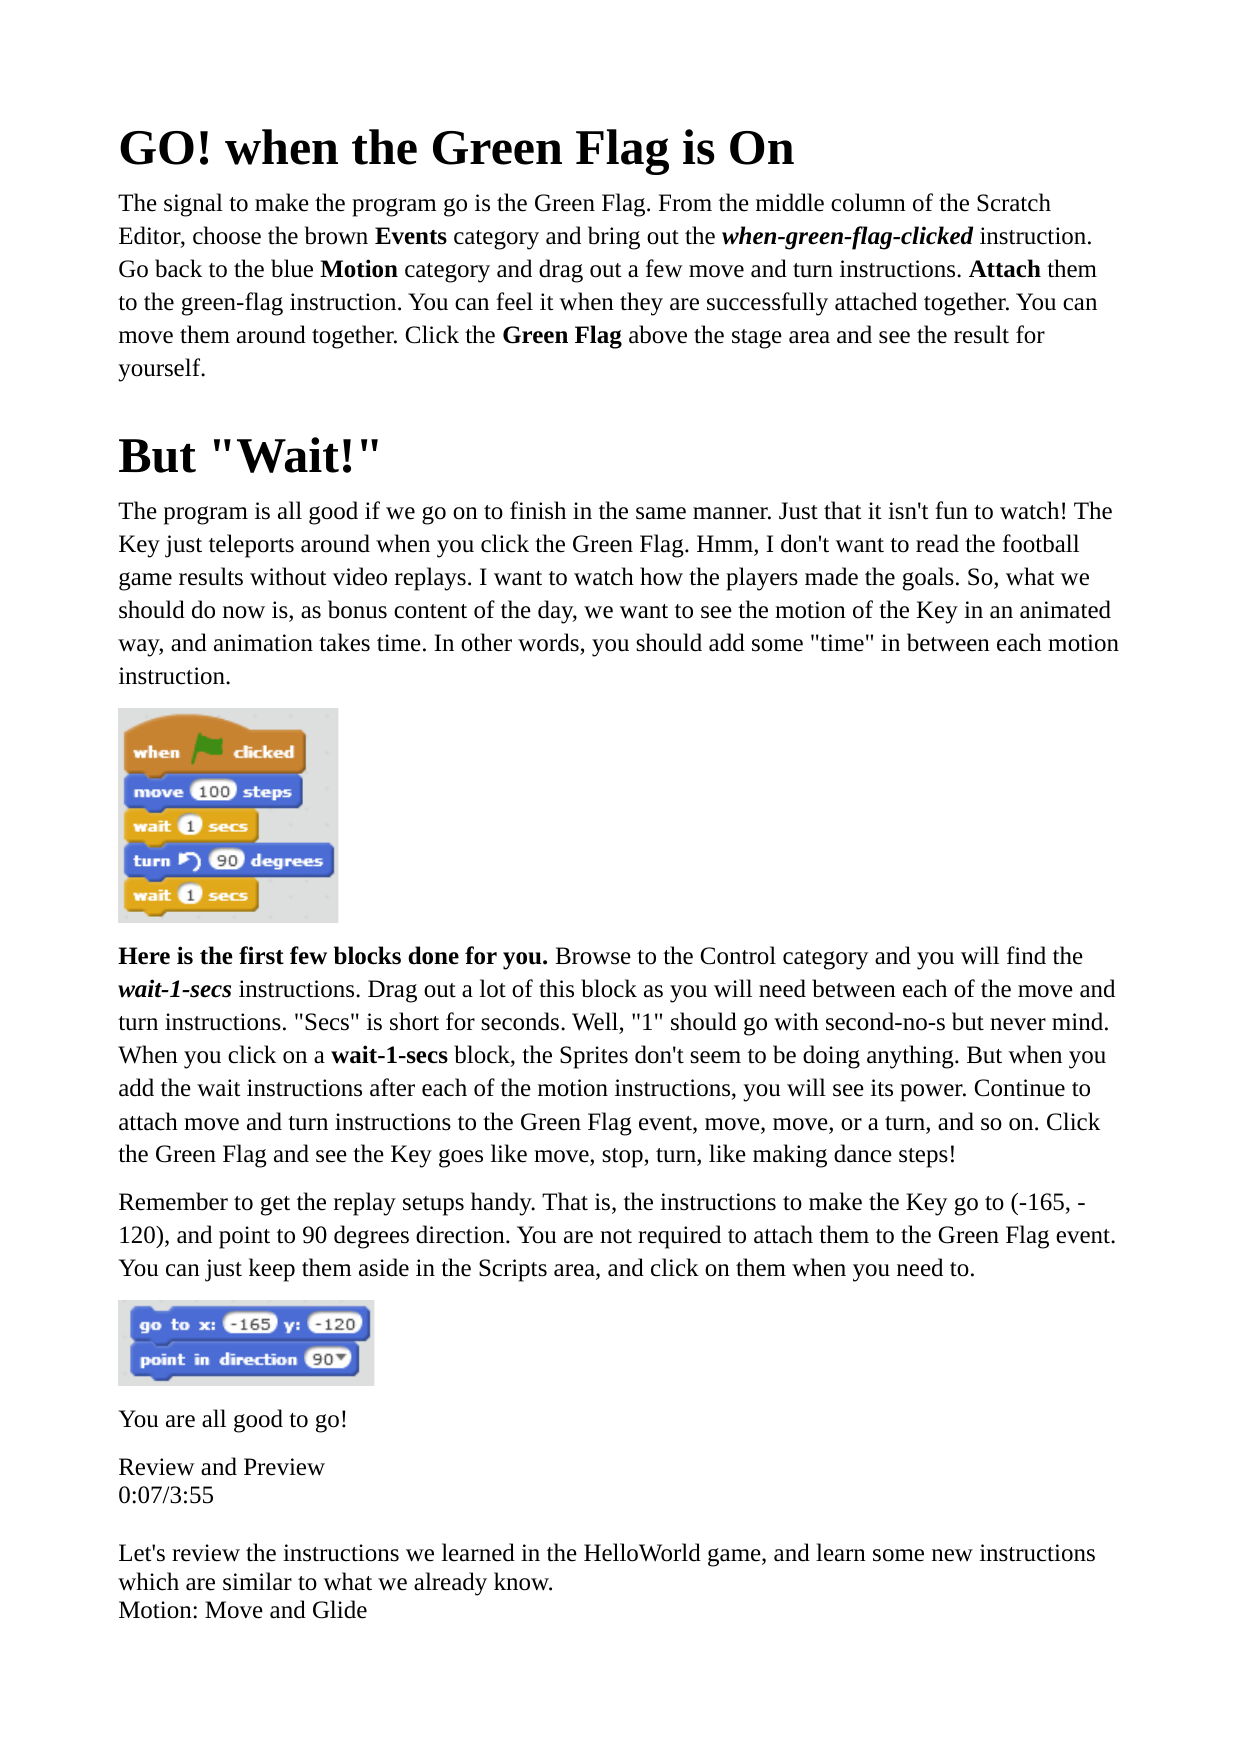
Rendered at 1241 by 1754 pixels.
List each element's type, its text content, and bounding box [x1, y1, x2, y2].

text Here is the first few blocks done for you. Browse to the Control category and you will find the wait-1-secs instructions. Drag out a lot of this block as you will need between each of the move and turn instructions. "Secs" is short for seconds. Well, "1" should go with second-no-s but never mind. When you click on a wait-1-secs block, the Sprites don't seem to be doing anything. But when you add the wait instructions after each of the motion instructions, you will see its power. Continue to attach move and turn instructions to the Green Flag event, move, move, or a turn, and so on. Click the Green Flag and see the Key goes like move, stop, turn, like making dance steps! [118, 941, 1122, 1168]
text Remember to get the replay setups handy. That is, the instructions to make the Key go to (-165, -120), and point to 90 degrees direction. You are not required to attach them to the Green Flag event. You can just keep them aside in the Scripts area, and click on them when you need to. [118, 1187, 1122, 1282]
text Let's review the instructions we learned in the HelloWorld game, and learn some new instructions which are similar to what we already know. [118, 1538, 1122, 1595]
subtitle But "Wait!" [118, 426, 1122, 483]
text 0:07/3:55 [118, 1480, 1122, 1509]
text The signal to make the program go is the Green Flag. From the middle column of the Scratch Editor, choose the brown Events category and bring out the when-green-flag-clicked instruction. Go back to the blue Motion category and drag out a few move and turn instructions. Attach them to the green-flag instruction. You can feel it when they are successfully attached together. You can move them around together. Click the Green Flag above the stage area and see the result for yourself. [118, 188, 1122, 382]
text You are all good to go! [118, 1404, 1122, 1433]
text The program is all good if we go on to finish in the same manner. Just that it isn't fun to watch! The Key just teleports around when you click the Green Flag. Hmm, I don't want to read the football game results without video replays. I want to watch how the players made the goals. So, what we should do now is, as bonus content of the day, we want to see the motion of the Key in an animated way, and animation takes time. In other words, you should add some "time" in between each motion instruction. [118, 496, 1122, 690]
picture [118, 708, 339, 923]
picture [118, 1300, 375, 1386]
subtitle GO! when the Green Flag is On [118, 118, 1122, 176]
text Motion: Move and Glide [118, 1595, 1122, 1624]
text Review and Preview [118, 1452, 1122, 1480]
